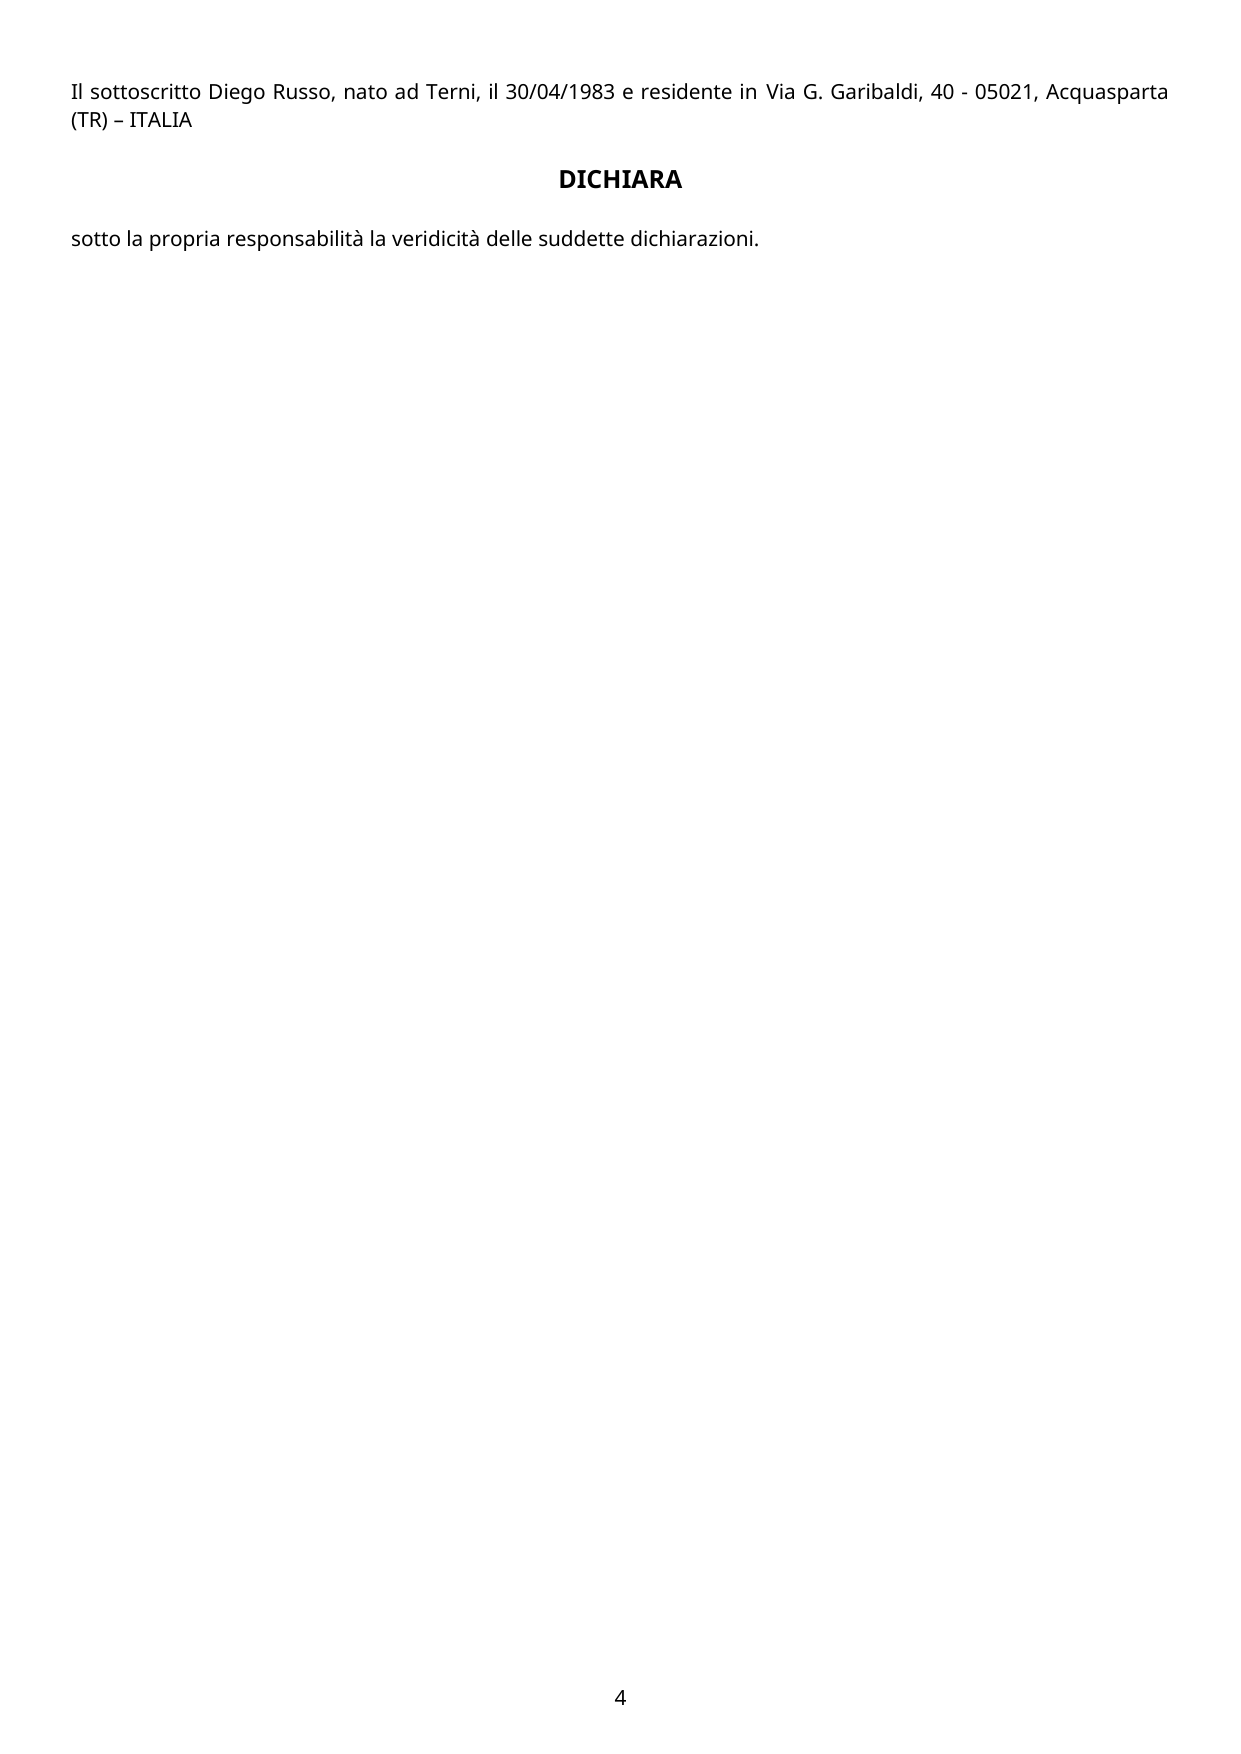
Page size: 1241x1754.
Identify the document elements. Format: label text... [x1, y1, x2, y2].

text DICHIARA [71, 161, 1169, 195]
text sotto la propria responsabilità la veridicità delle suddette dichiarazioni. [71, 224, 1169, 252]
text Il sottoscritto Diego Russo, nato ad Terni, il 30/04/1983 e residente in Via G. Garibaldi, 40 - 05021, Acquasparta (TR) – ITALIA [71, 77, 1169, 133]
